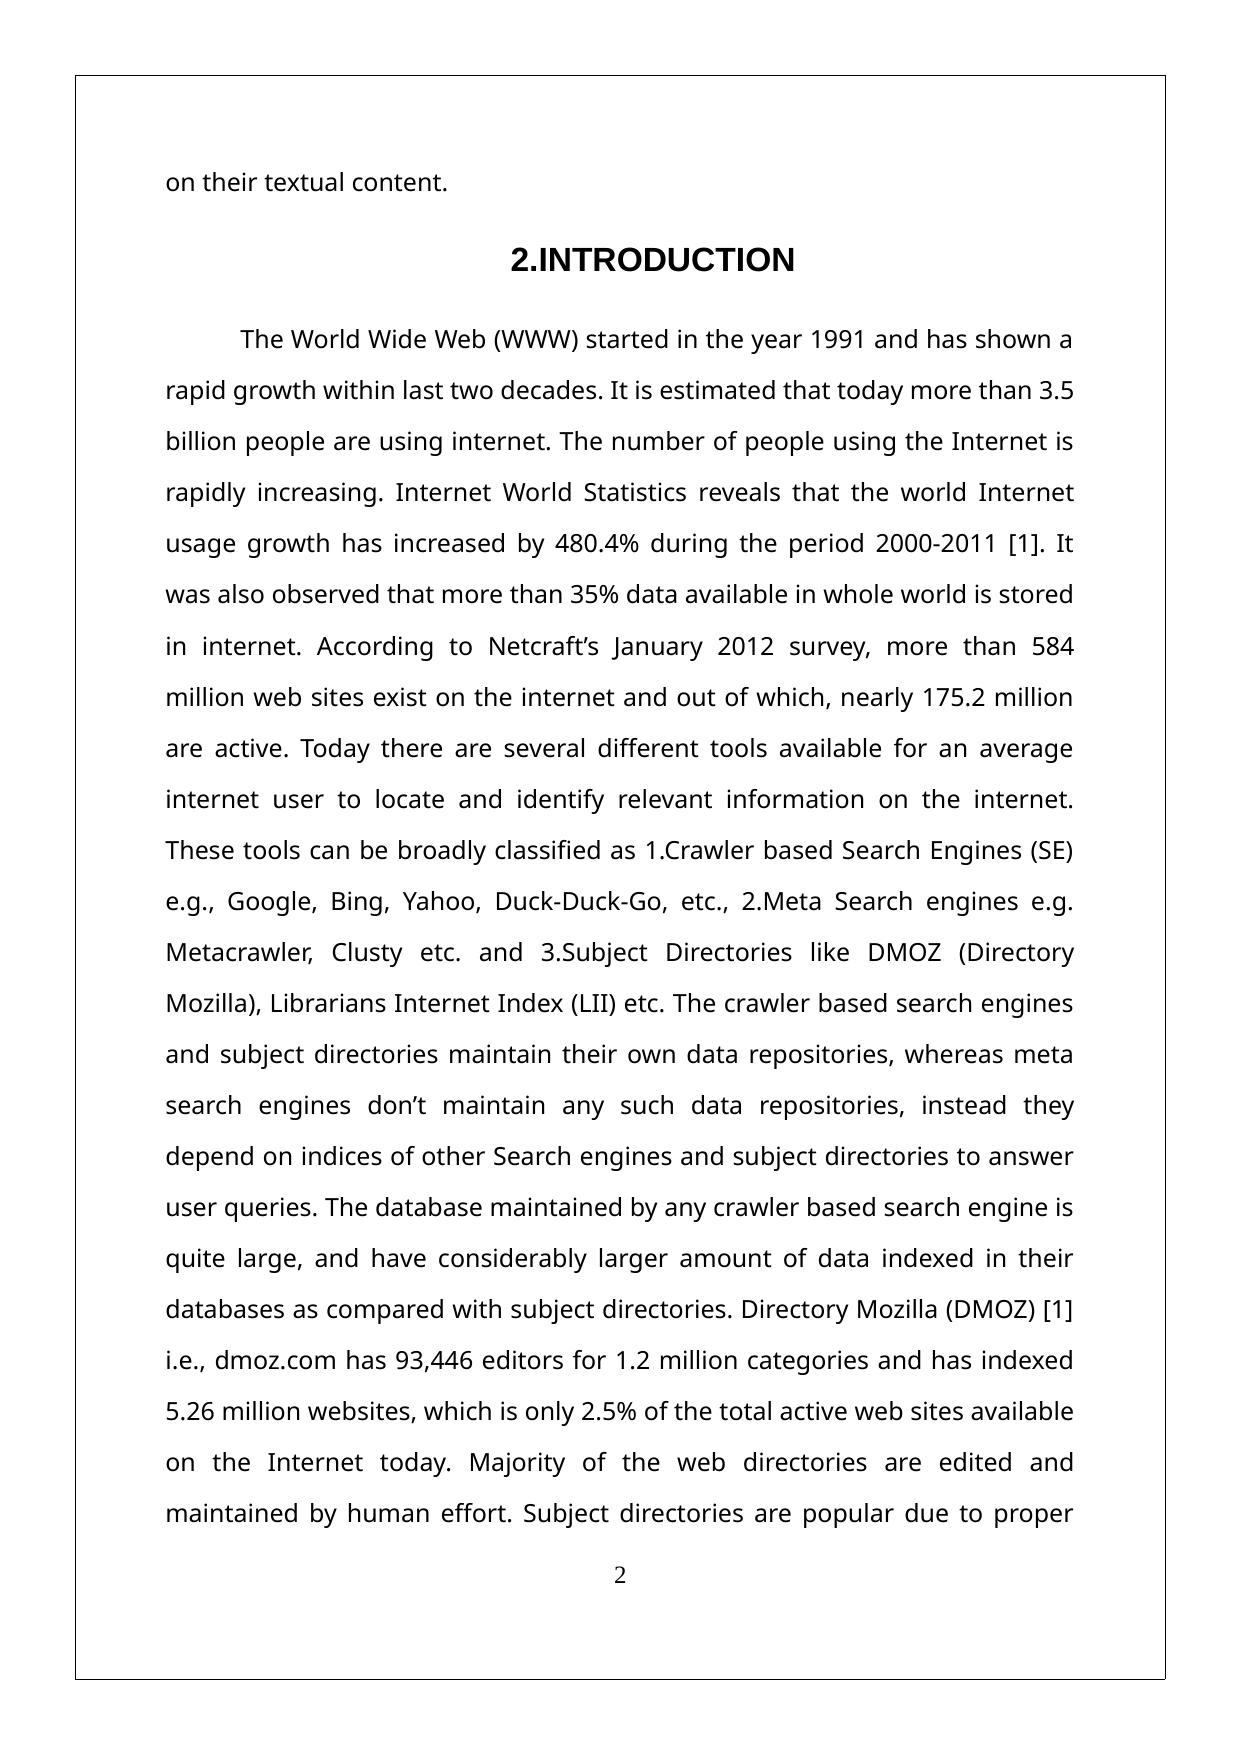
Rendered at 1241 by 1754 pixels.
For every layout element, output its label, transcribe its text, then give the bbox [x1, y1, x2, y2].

text The World Wide Web (WWW) started in the year 1991 and has shown a rapid growth within last two decades. It is estimated that today more than 3.5 billion people are using internet. The number of people using the Internet is rapidly increasing. Internet World Statistics reveals that the world Internet usage growth has increased by 480.4% during the period 2000-2011 [1]. It was also observed that more than 35% data available in whole world is stored in internet. According to Netcraft’s January 2012 survey, more than 584 million web sites exist on the internet and out of which, nearly 175.2 million are active. Today there are several different tools available for an average internet user to locate and identify relevant information on the internet. These tools can be broadly classified as 1.Crawler based Search Engines (SE) e.g., Google, Bing, Yahoo, Duck-Duck-Go, etc., 2.Meta Search engines e.g. Metacrawler, Clusty etc. and 3.Subject Directories like DMOZ (Directory Mozilla), Librarians Internet Index (LII) etc. The crawler based search engines and subject directories maintain their own data repositories, whereas meta search engines don’t maintain any such data repositories, instead they depend on indices of other Search engines and subject directories to answer user queries. The database maintained by any crawler based search engine is quite large, and have considerably larger amount of data indexed in their databases as compared with subject directories. Directory Mozilla (DMOZ) [1] i.e., dmoz.com has 93,446 editors for 1.2 million categories and has indexed 5.26 million websites, which is only 2.5% of the total active web sites available on the Internet today. Majority of the web directories are edited and maintained by human effort. Subject directories are popular due to proper [165, 322, 1075, 1530]
subtitle 2.INTRODUCTION [165, 240, 1075, 279]
text on their textual content. [165, 165, 1075, 199]
